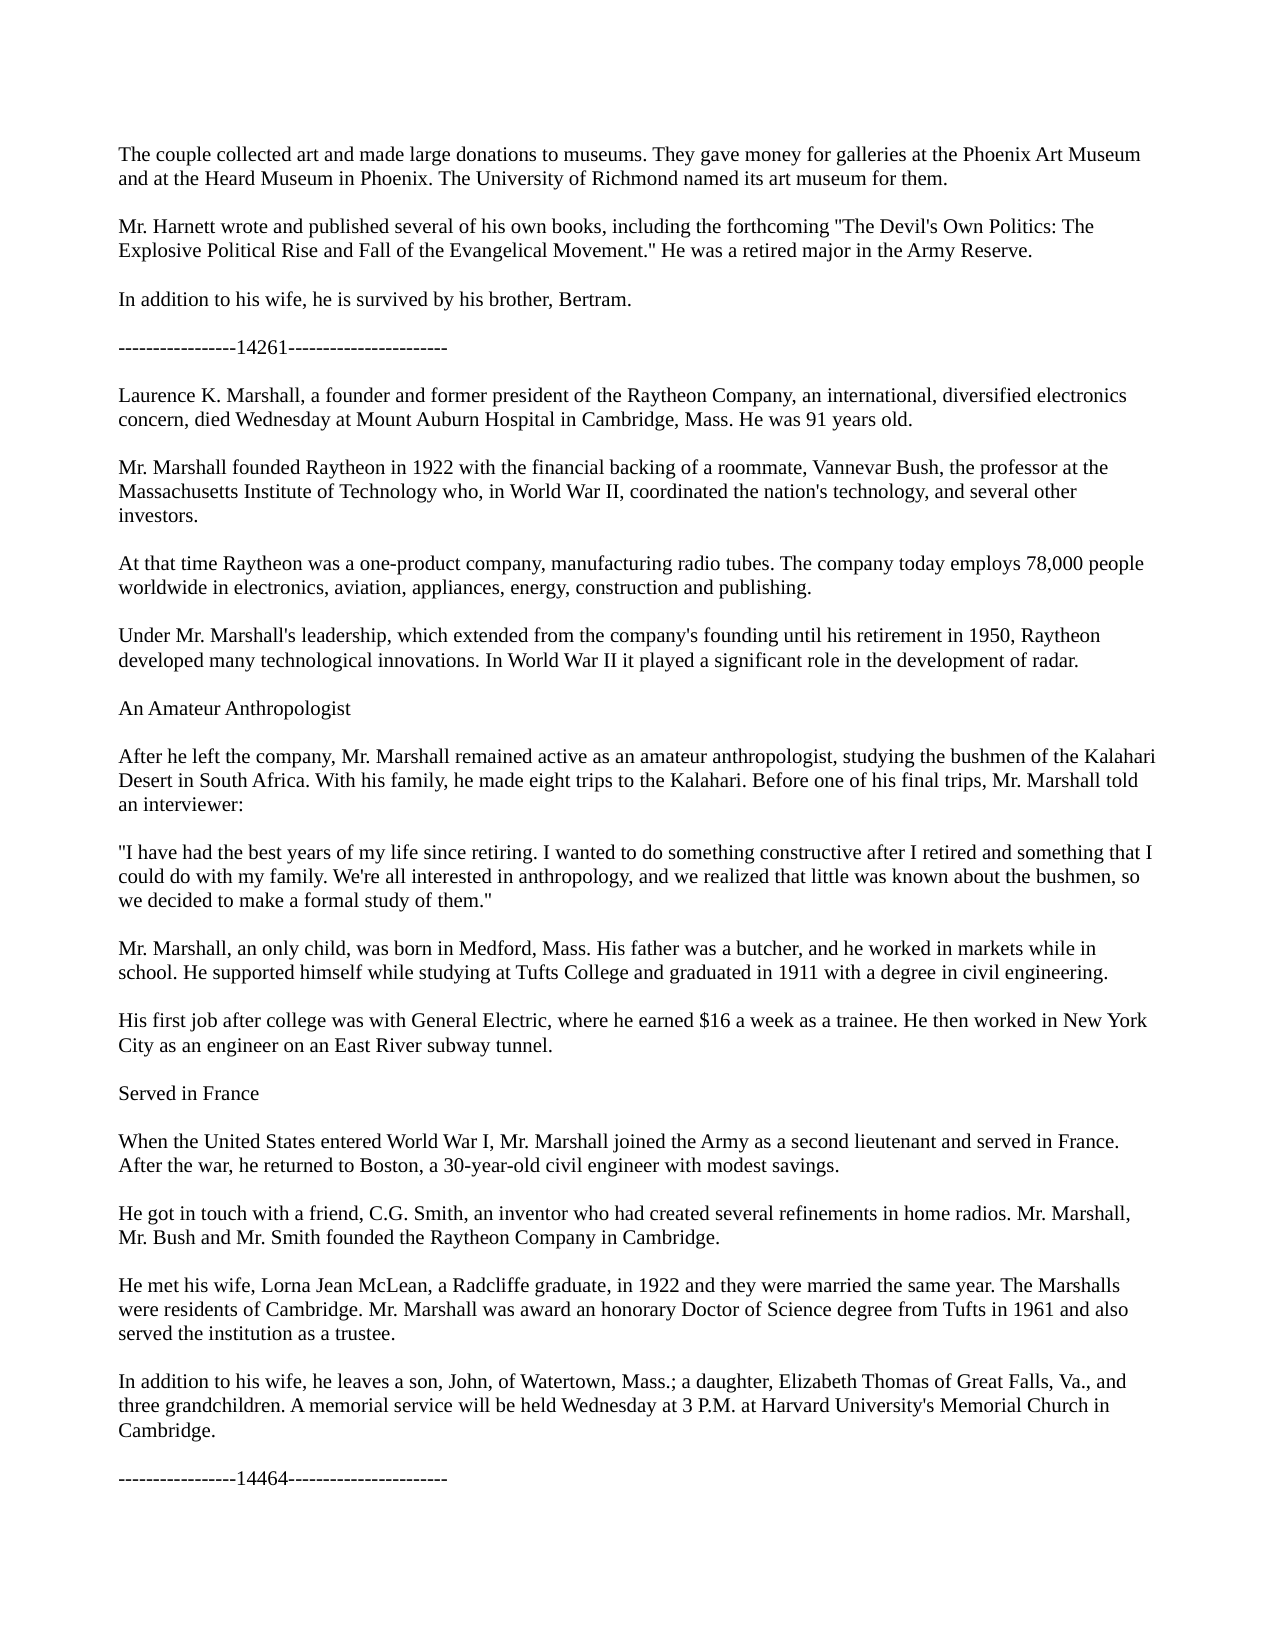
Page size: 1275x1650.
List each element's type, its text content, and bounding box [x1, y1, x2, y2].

text Mr. Marshall founded Raytheon in 1922 with the financial backing of a roommate, Vannevar Bush, the professor at the Massachusetts Institute of Technology who, in World War II, coordinated the nation's technology, and several other investors. [118, 455, 1157, 527]
text At that time Raytheon was a one-product company, manufacturing radio tubes. The company today employs 78,000 people worldwide in electronics, aviation, appliances, energy, construction and publishing. [118, 551, 1157, 599]
text An Amateur Anthropologist [118, 696, 1157, 720]
text Mr. Harnett wrote and published several of his own books, including the forthcoming ''The Devil's Own Politics: The Explosive Political Rise and Fall of the Evangelical Movement.'' He was a retired major in the Army Reserve. [118, 214, 1157, 262]
text After he left the company, Mr. Marshall remained active as an amateur anthropologist, studying the bushmen of the Kalahari Desert in South Africa. With his family, he made eight trips to the Kalahari. Before one of his final trips, Mr. Marshall told an interviewer: [118, 744, 1157, 816]
text Served in France [118, 1081, 1157, 1105]
text His first job after college was with General Electric, where he earned $16 a week as a trainee. He then worked in New York City as an engineer on an East River subway tunnel. [118, 1008, 1157, 1057]
text When the United States entered World War I, Mr. Marshall joined the Army as a second lieutenant and served in France. After the war, he returned to Boston, a 30-year-old civil engineer with modest savings. [118, 1129, 1157, 1177]
text In addition to his wife, he leaves a son, John, of Watertown, Mass.; a daughter, Elizabeth Thomas of Great Falls, Va., and three grandchildren. A memorial service will be held Wednesday at 3 P.M. at Harvard University's Memorial Church in Cambridge. [118, 1369, 1157, 1442]
text ''I have had the best years of my life since retiring. I wanted to do something constructive after I retired and something that I could do with my family. We're all interested in anthropology, and we realized that little was known about the bushmen, so we decided to make a formal study of them.'' [118, 840, 1157, 912]
text Under Mr. Marshall's leadership, which extended from the company's founding until his retirement in 1950, Raytheon developed many technological innovations. In World War II it played a significant role in the development of radar. [118, 623, 1157, 672]
text In addition to his wife, he is survived by his brother, Bertram. [118, 287, 1157, 311]
text -----------------14464----------------------- [118, 1466, 1157, 1490]
text He met his wife, Lorna Jean McLean, a Radcliffe graduate, in 1922 and they were married the same year. The Marshalls were residents of Cambridge. Mr. Marshall was award an honorary Doctor of Science degree from Tufts in 1961 and also served the institution as a trustee. [118, 1273, 1157, 1345]
text -----------------14261----------------------- [118, 335, 1157, 359]
text He got in touch with a friend, C.G. Smith, an inventor who had created several refinements in home radios. Mr. Marshall, Mr. Bush and Mr. Smith founded the Raytheon Company in Cambridge. [118, 1201, 1157, 1249]
text The couple collected art and made large donations to museums. They gave money for galleries at the Phoenix Art Museum and at the Heard Museum in Phoenix. The University of Richmond named its art museum for them. [118, 142, 1157, 190]
text Mr. Marshall, an only child, was born in Medford, Mass. His father was a butcher, and he worked in markets while in school. He supported himself while studying at Tufts College and graduated in 1911 with a degree in civil engineering. [118, 936, 1157, 984]
text Laurence K. Marshall, a founder and former president of the Raytheon Company, an international, diversified electronics concern, died Wednesday at Mount Auburn Hospital in Cambridge, Mass. He was 91 years old. [118, 383, 1157, 431]
